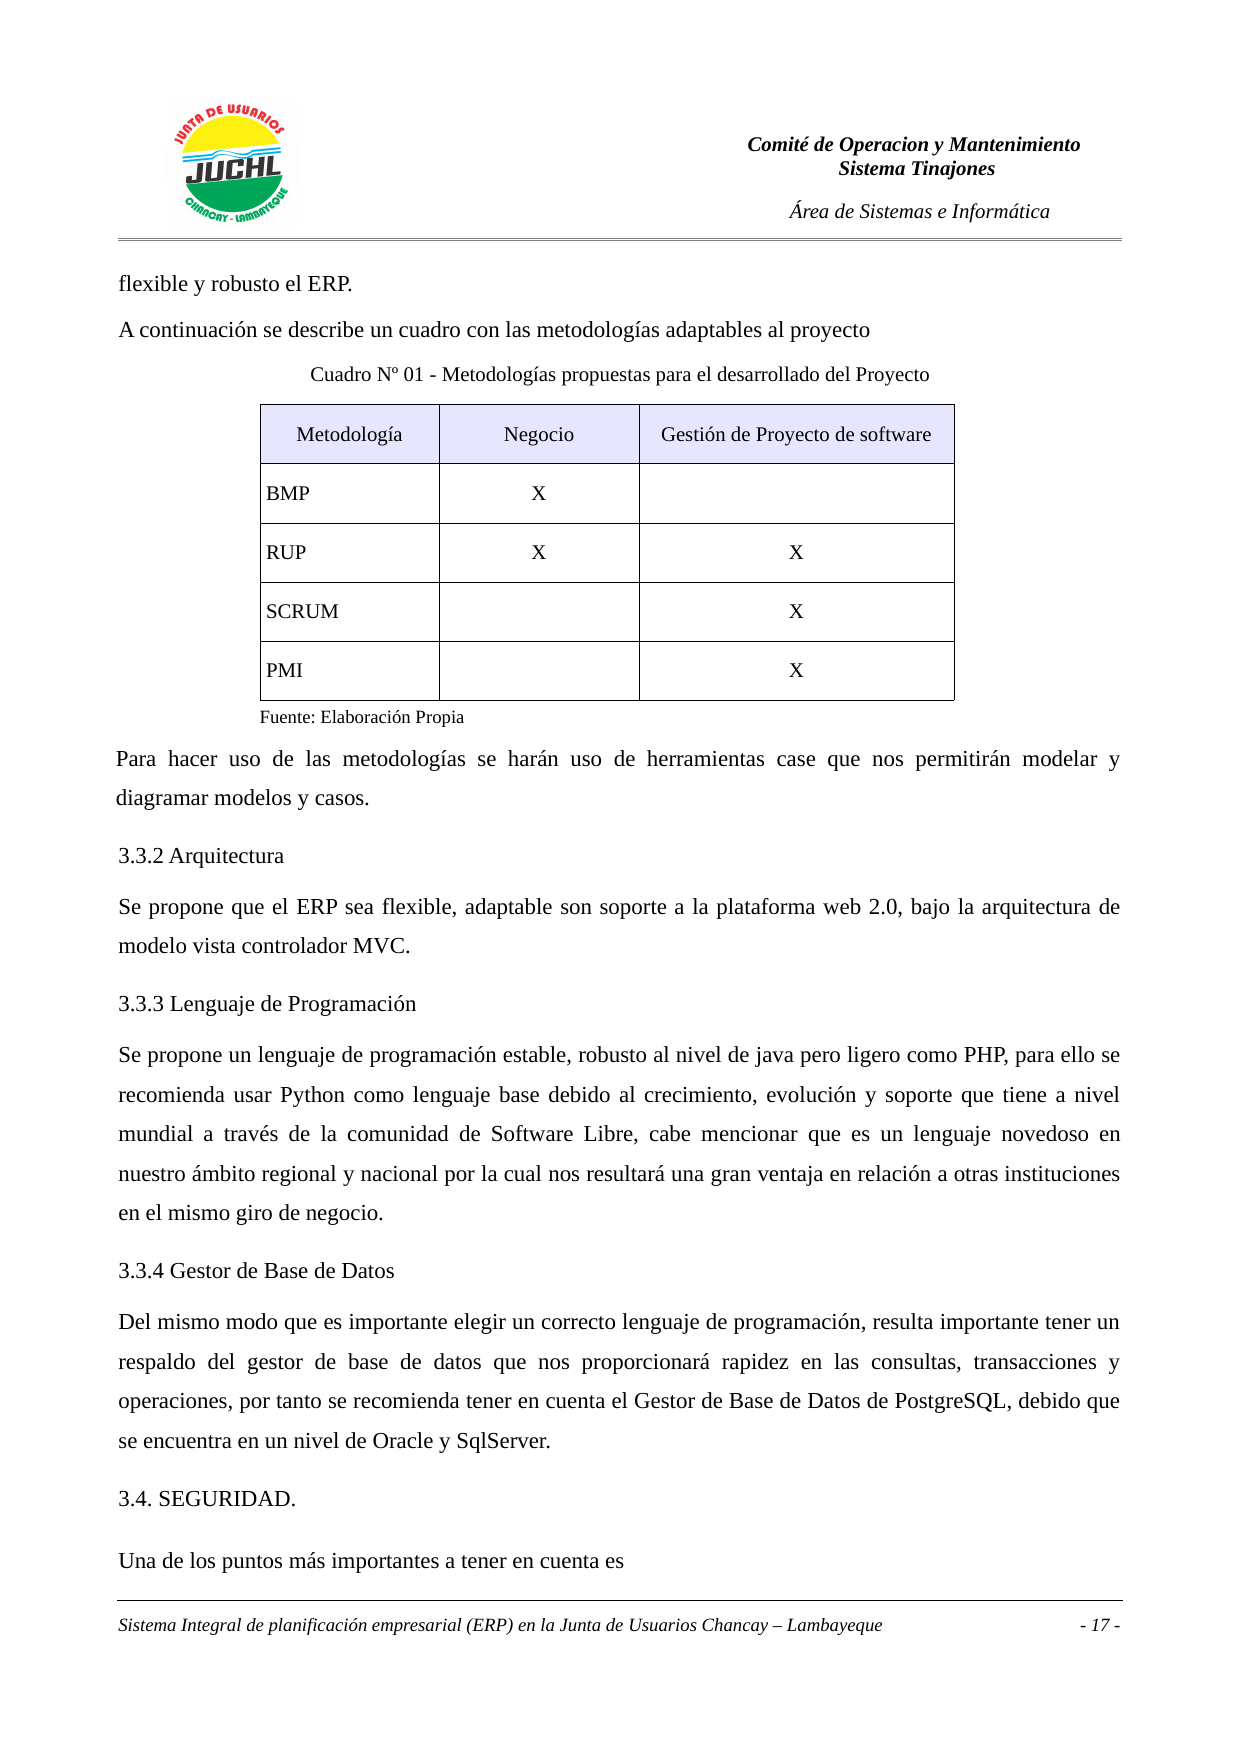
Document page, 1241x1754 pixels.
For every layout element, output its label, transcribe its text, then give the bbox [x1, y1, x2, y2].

subtitle 3.3.3 Lenguaje de Programación [118, 990, 1122, 1017]
text A continuación se describe un cuadro con las metodologías adaptables al proyecto [118, 316, 1122, 342]
text Una de los puntos más importantes a tener en cuenta es [118, 1548, 1122, 1574]
text Se propone que el ERP sea flexible, adaptable son soporte a la plataforma web 2.0, bajo la arquitectura de modelo vista controlador MVC. [118, 893, 1122, 959]
text Se propone un lenguaje de programación estable, robusto al nivel de java pero ligero como PHP, para ello se recomienda usar Python como lenguaje base debido al crecimiento, evolución y soporte que tiene a nivel mundial a través de la comunidad de Software Libre, cabe mencionar que es un lenguaje novedoso en nuestro ámbito regional y nacional por la cual nos resultará una gran ventaja en relación a otras instituciones en el mismo giro de negocio. [118, 1042, 1122, 1226]
subtitle 3.4. SEGURIDAD. [118, 1484, 1122, 1511]
subtitle 3.3.4 Gestor de Base de Datos [118, 1257, 1122, 1283]
table_cell RUP [261, 524, 439, 582]
table_header Metodología [261, 405, 439, 463]
table_cell X [640, 524, 954, 582]
table_cell [640, 464, 954, 522]
table_cell X [440, 464, 639, 522]
table_cell SCRUM [261, 583, 439, 641]
picture [164, 100, 301, 228]
table_cell PMI [261, 642, 439, 700]
subtitle 3.3.2 Arquitectura [118, 842, 1122, 868]
table_cell X [440, 524, 639, 582]
table_cell [440, 583, 639, 641]
text flexible y robusto el ERP. [118, 270, 1122, 296]
table_header Gestión de Proyecto de software [640, 405, 954, 463]
table_cell X [640, 642, 954, 700]
text Cuadro Nº 01 - Metodologías propuestas para el desarrollado del Proyecto [118, 362, 1122, 386]
text Para hacer uso de las metodologías se harán uso de herramientas case que nos permitirán modelar y diagramar modelos y casos. [116, 745, 1122, 811]
text Fuente: Elaboración Propia [259, 706, 1122, 727]
table_cell [440, 642, 639, 700]
table_cell BMP [261, 464, 439, 522]
text Del mismo modo que es importante elegir un correcto lenguaje de programación, resulta importante tener un respaldo del gestor de base de datos que nos proporcionará rapidez en las consultas, transacciones y operaciones, por tanto se recomienda tener en cuenta el Gestor de Base de Datos de PostgreSQL, debido que se encuentra en un nivel de Oracle y SqlServer. [118, 1308, 1122, 1453]
table_header Negocio [440, 405, 639, 463]
table_cell X [640, 583, 954, 641]
